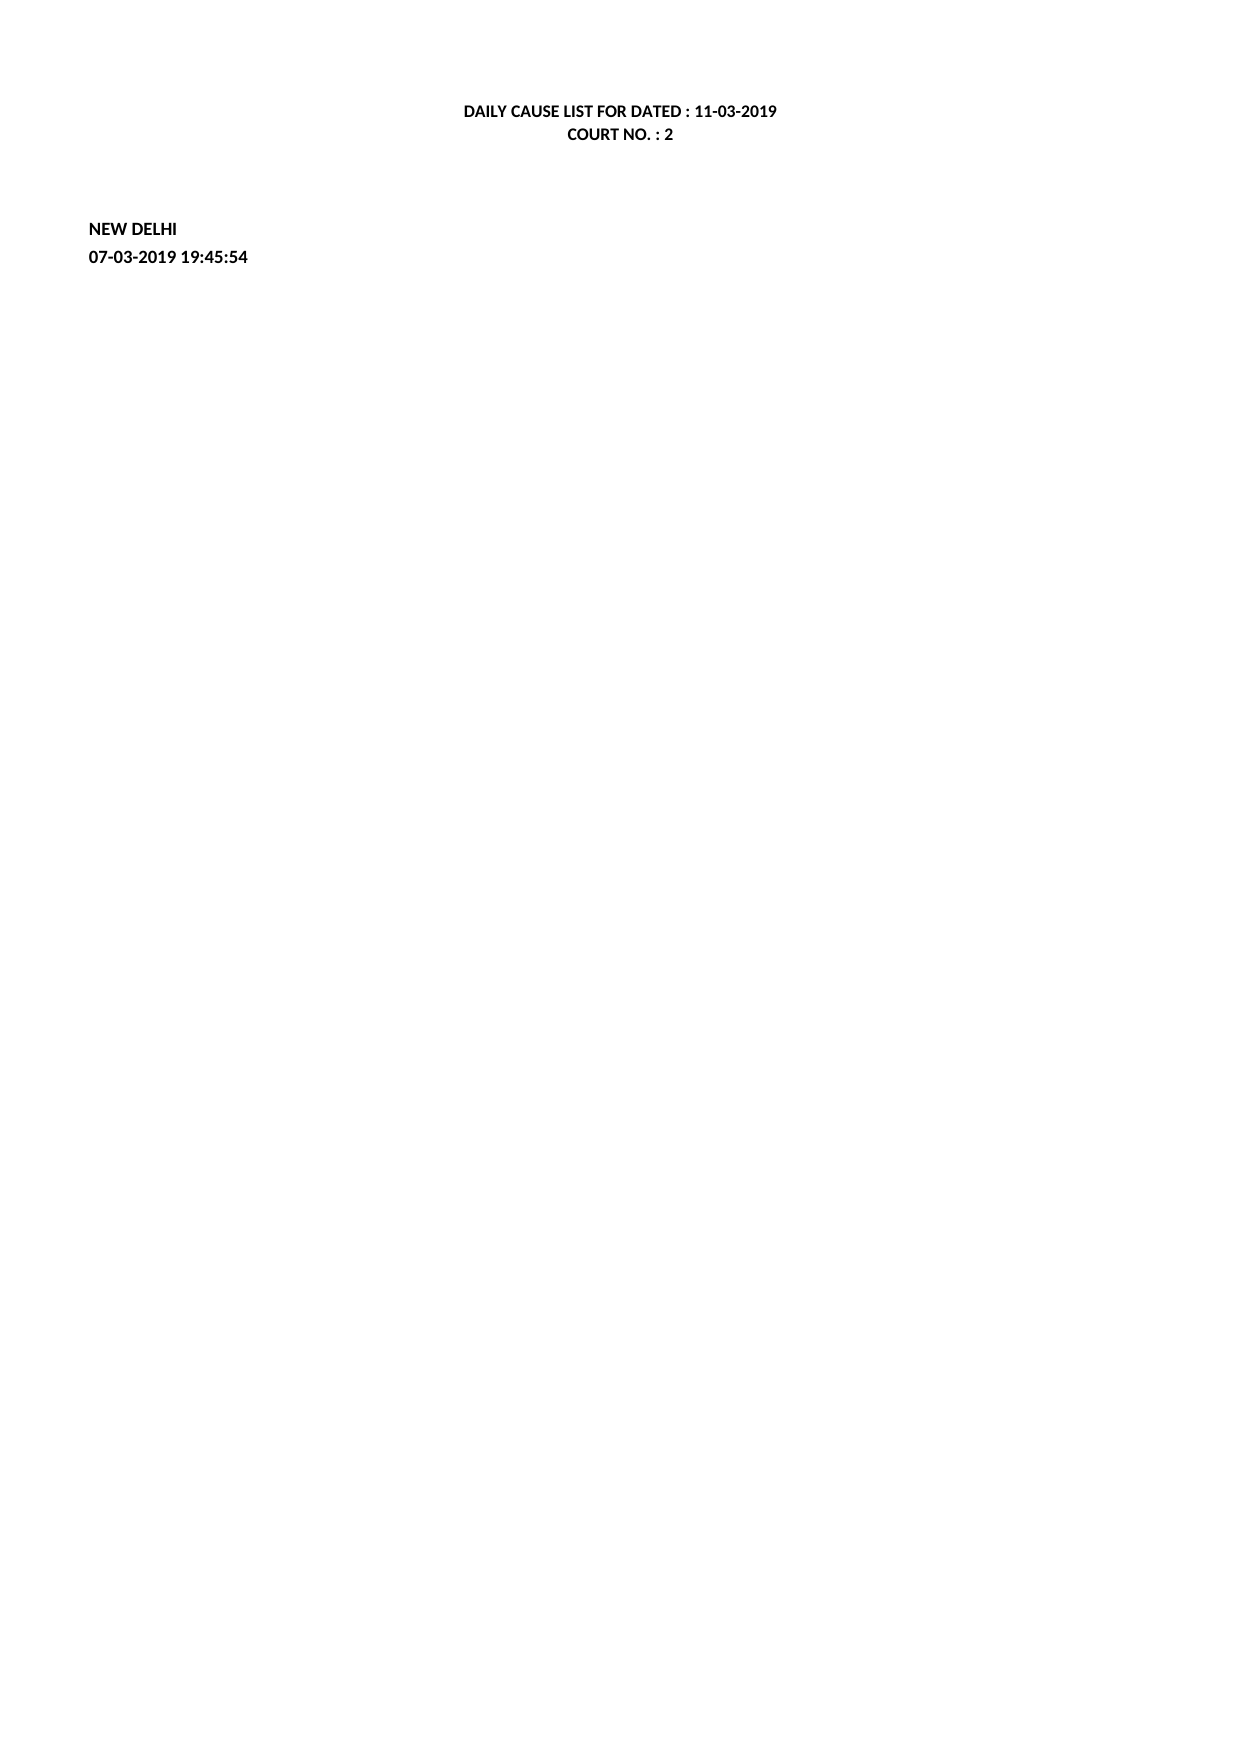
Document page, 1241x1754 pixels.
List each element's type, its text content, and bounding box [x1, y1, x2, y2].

table_cell NEW DELHI 07-03-2019 19:45:54 [89, 147, 356, 269]
